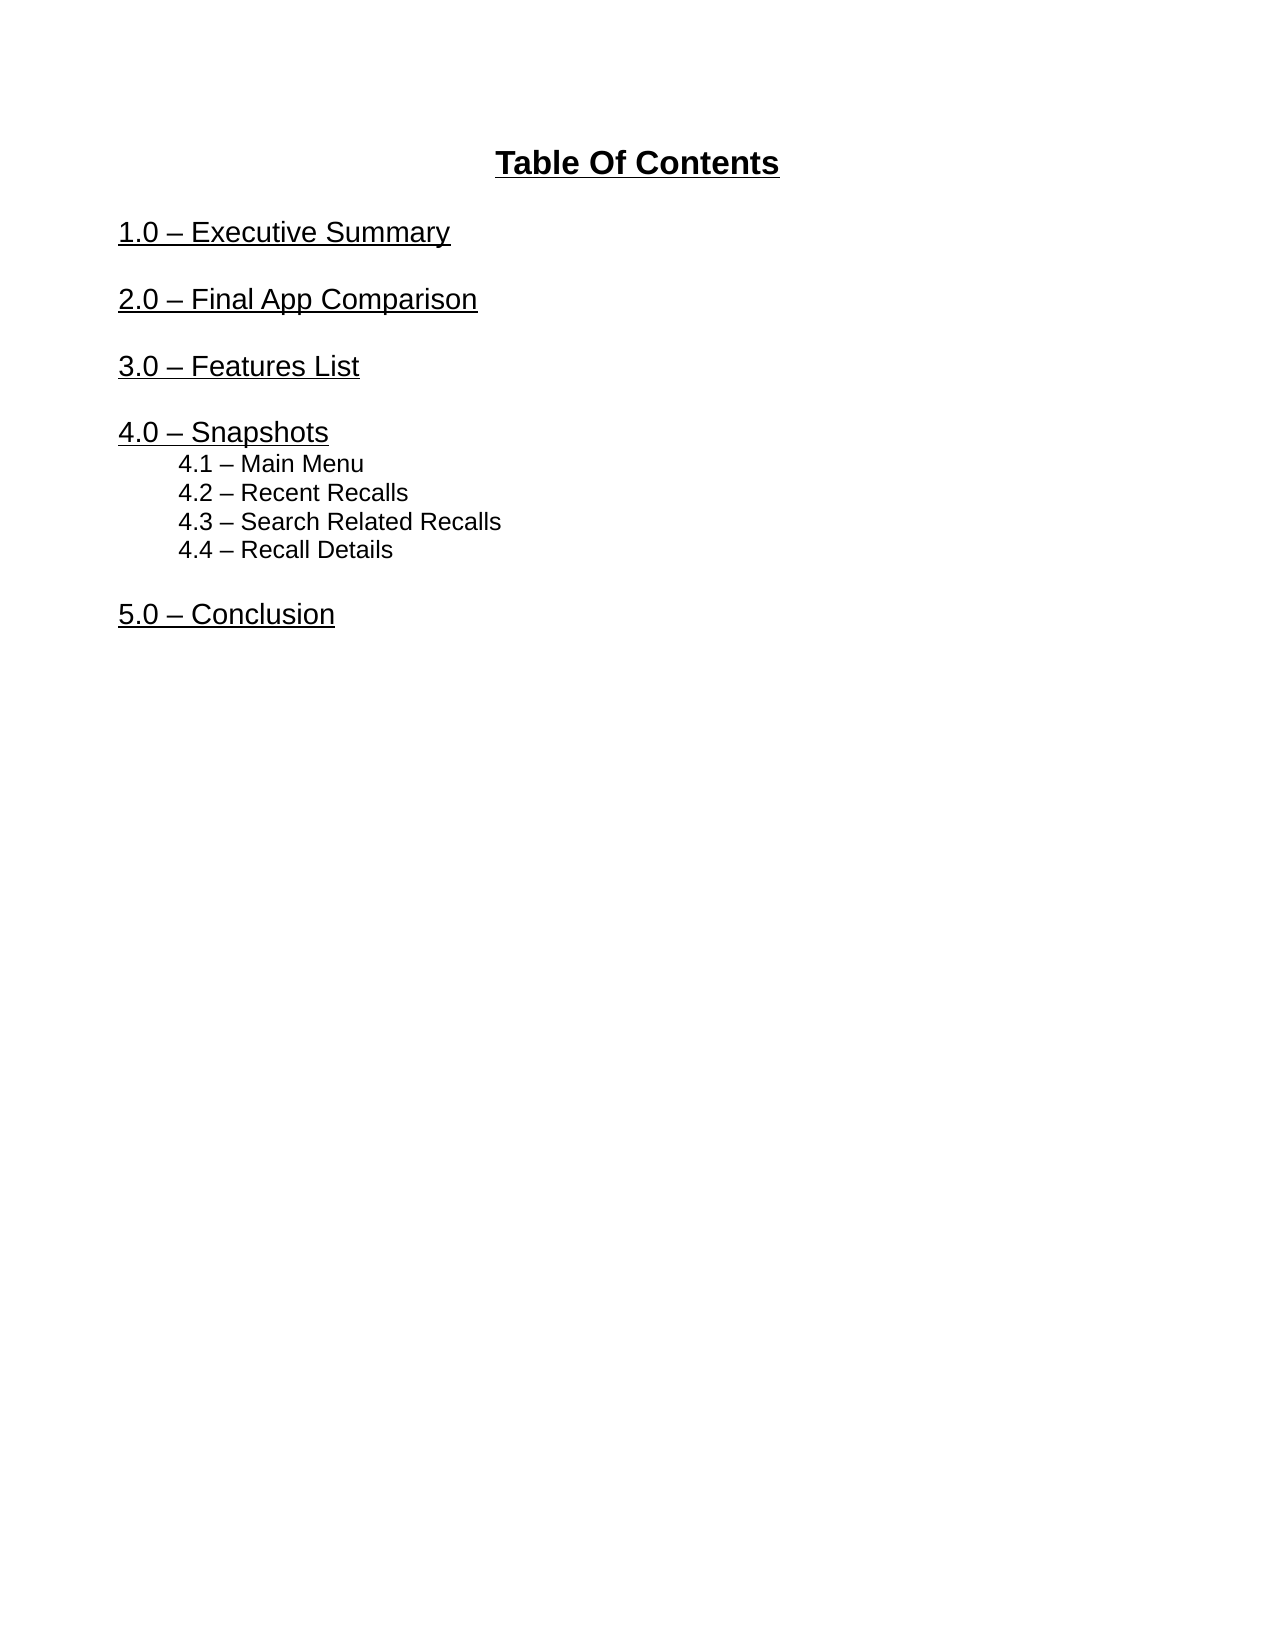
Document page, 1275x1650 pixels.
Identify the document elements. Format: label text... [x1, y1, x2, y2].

subtitle 5.0 – Conclusion [118, 597, 1157, 631]
subtitle 2.0 – Final App Comparison [118, 282, 1157, 315]
subtitle 3.0 – Features List [118, 349, 1157, 382]
subtitle Table Of Contents [118, 143, 1157, 182]
subtitle 4.0 – Snapshots 4.1 – Main Menu 4.2 – Recent Recalls 4.3 – Search Related Recalls 4.4 – Recall Details [118, 416, 1157, 564]
subtitle 1.0 – Executive Summary [118, 215, 1157, 248]
